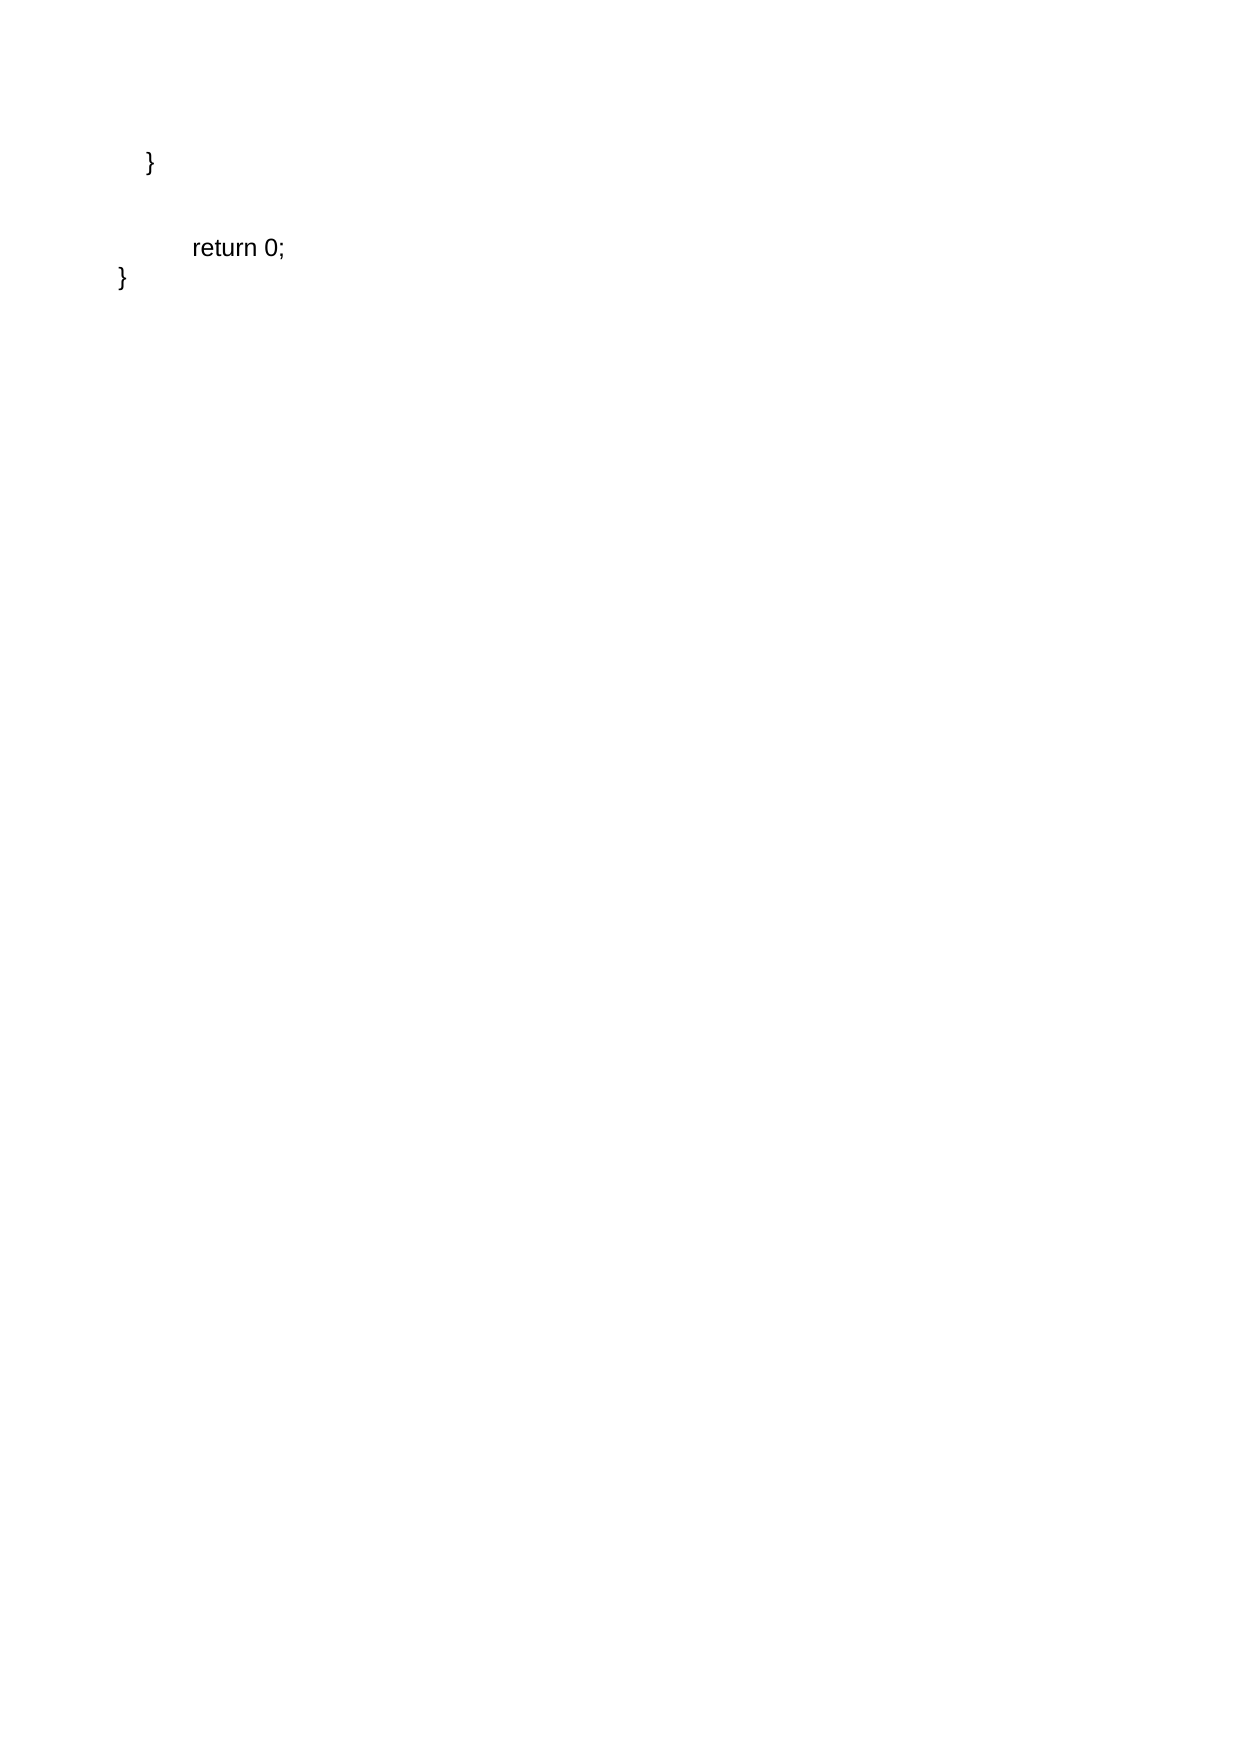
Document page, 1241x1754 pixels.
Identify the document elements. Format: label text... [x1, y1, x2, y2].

text return 0; [118, 233, 1122, 262]
text } [118, 147, 1122, 176]
text } [118, 262, 1122, 291]
